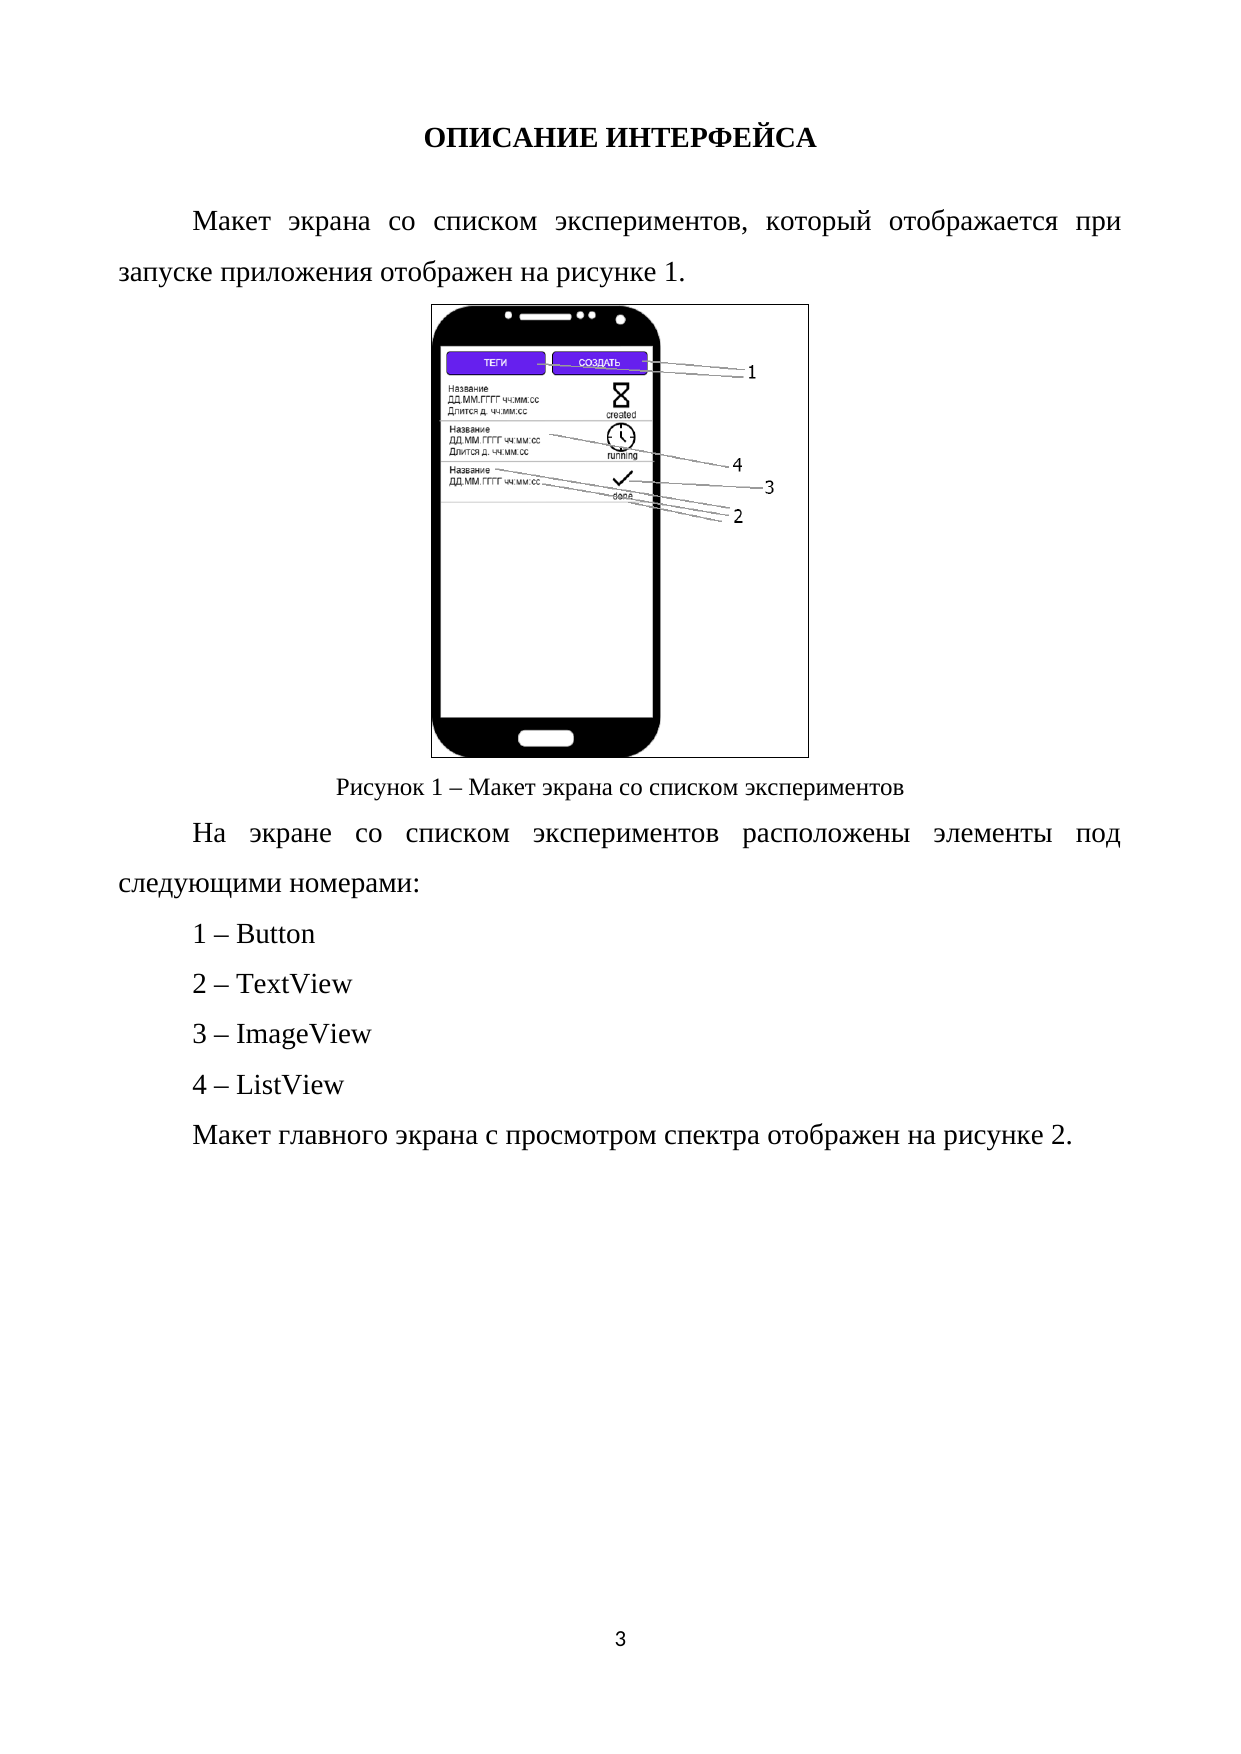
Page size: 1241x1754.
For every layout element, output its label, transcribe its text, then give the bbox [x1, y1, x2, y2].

text Макет главного экрана с просмотром спектра отображен на рисунке 2. [118, 1117, 1122, 1151]
subtitle ОПИСАНИЕ ИНТЕРФЕЙСА [118, 120, 1122, 153]
text Макет экрана со списком экспериментов, который отображается при запуске приложения отображен на рисунке 1. [118, 203, 1122, 287]
text 1 – Button [118, 916, 1122, 949]
text Рисунок 1 – Макет экрана со списком экспериментов [118, 772, 1122, 801]
text На экране со списком экспериментов расположены элементы под следующими номерами: [118, 815, 1122, 899]
text 3 – ImageView [118, 1017, 1122, 1050]
text 2 – TextView [118, 966, 1122, 1000]
text 4 – ListView [118, 1067, 1122, 1100]
